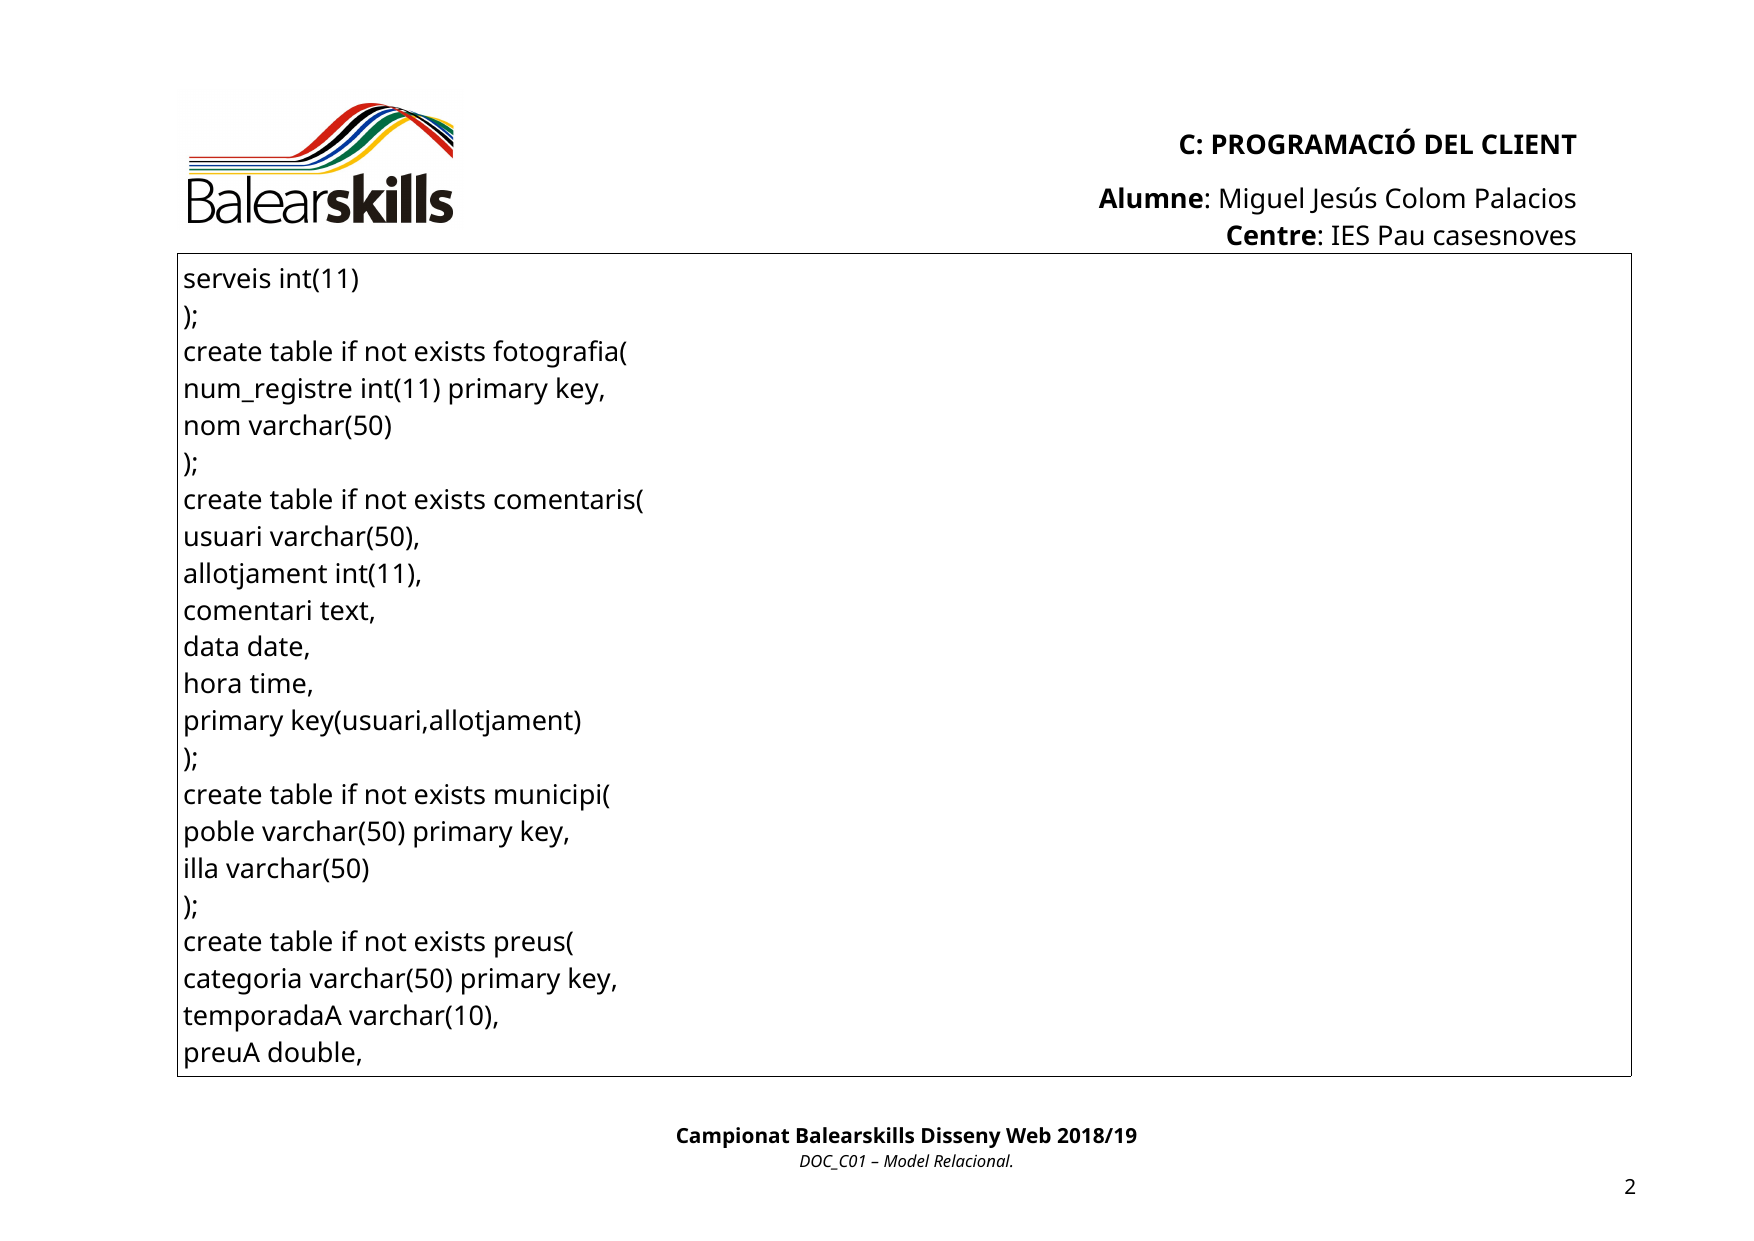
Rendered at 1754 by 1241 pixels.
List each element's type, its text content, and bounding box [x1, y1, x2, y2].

table_cell serveis int(11) ); create table if not exists fotografia( num_registre int(11) primary key, nom varchar(50) ); create table if not exists comentaris( usuari varchar(50), allotjament int(11), comentari text, data date, hora time, primary key(usuari,allotjament) ); create table if not exists municipi( poble varchar(50) primary key, illa varchar(50) ); create table if not exists preus( categoria varchar(50) primary key, temporadaA varchar(10), preuA double, [178, 254, 1631, 1076]
picture [177, 89, 465, 230]
